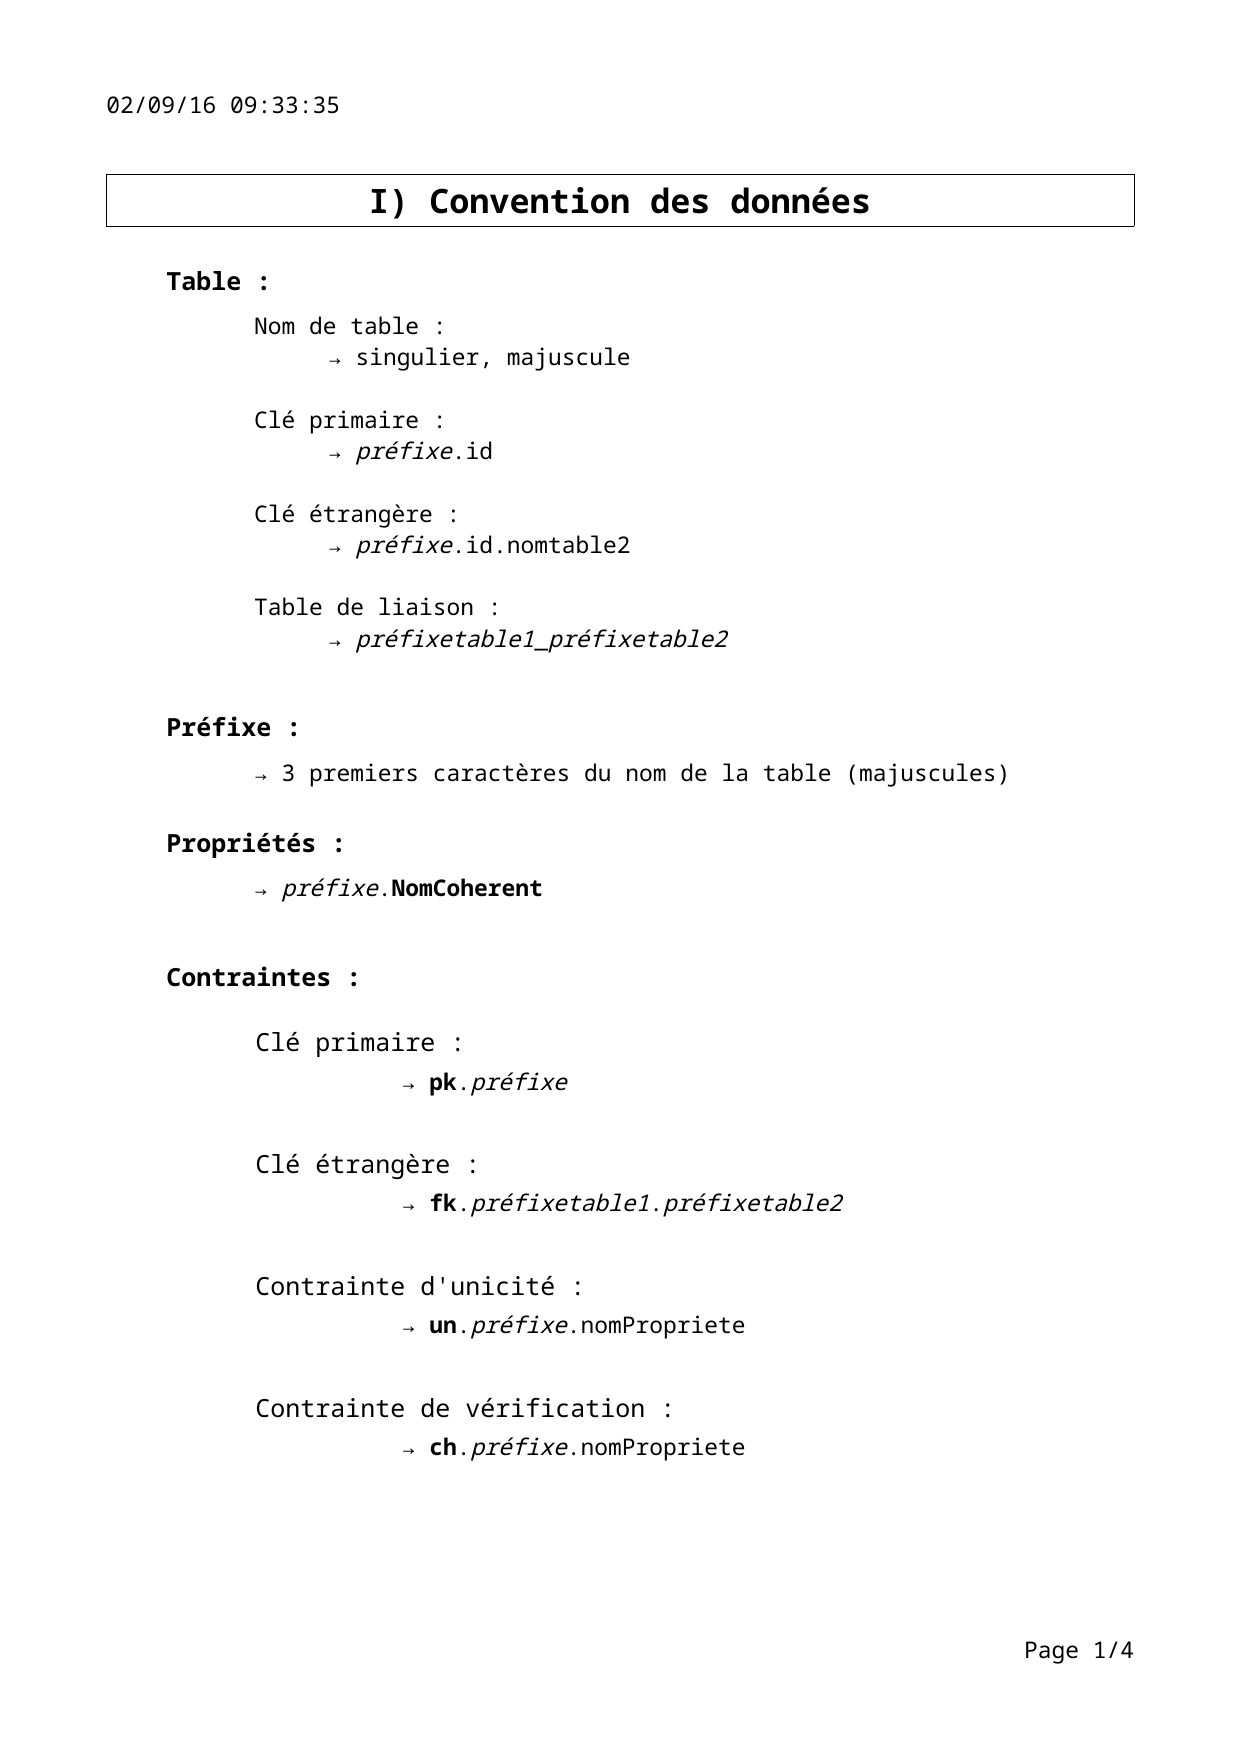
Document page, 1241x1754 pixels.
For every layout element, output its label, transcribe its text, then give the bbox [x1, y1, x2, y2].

text → préfixetable1_préfixetable2 [106, 623, 1134, 654]
text → fk.préfixetable1.préfixetable2 [106, 1187, 1134, 1218]
text → préfixe.id.nomtable2 [106, 529, 1134, 560]
subtitle Contraintes : [106, 959, 1134, 993]
text Table de liaison : [106, 591, 1134, 623]
text Clé étrangère : [106, 498, 1134, 529]
subtitle Contrainte d'unicité : [106, 1269, 1134, 1303]
subtitle Préfixe : [106, 710, 1134, 744]
text Nom de table : [106, 310, 1134, 341]
subtitle Clé étrangère : [106, 1147, 1134, 1181]
text → singulier, majuscule [106, 341, 1134, 373]
subtitle Propriétés : [106, 825, 1134, 859]
subtitle Contrainte de vérification : [106, 1391, 1134, 1424]
text → pk.préfixe [106, 1065, 1134, 1097]
text Clé primaire : [106, 404, 1134, 435]
subtitle Table : [106, 263, 1134, 298]
subtitle I) Convention des données [107, 175, 1134, 226]
text → ch.préfixe.nomPropriete [106, 1431, 1134, 1462]
text → un.préfixe.nomPropriete [106, 1309, 1134, 1340]
text → 3 premiers caractères du nom de la table (majuscules) [106, 757, 1134, 788]
subtitle Clé primaire : [106, 1025, 1134, 1059]
text → préfixe.NomCoherent [106, 872, 1134, 903]
text → préfixe.id [106, 435, 1134, 466]
